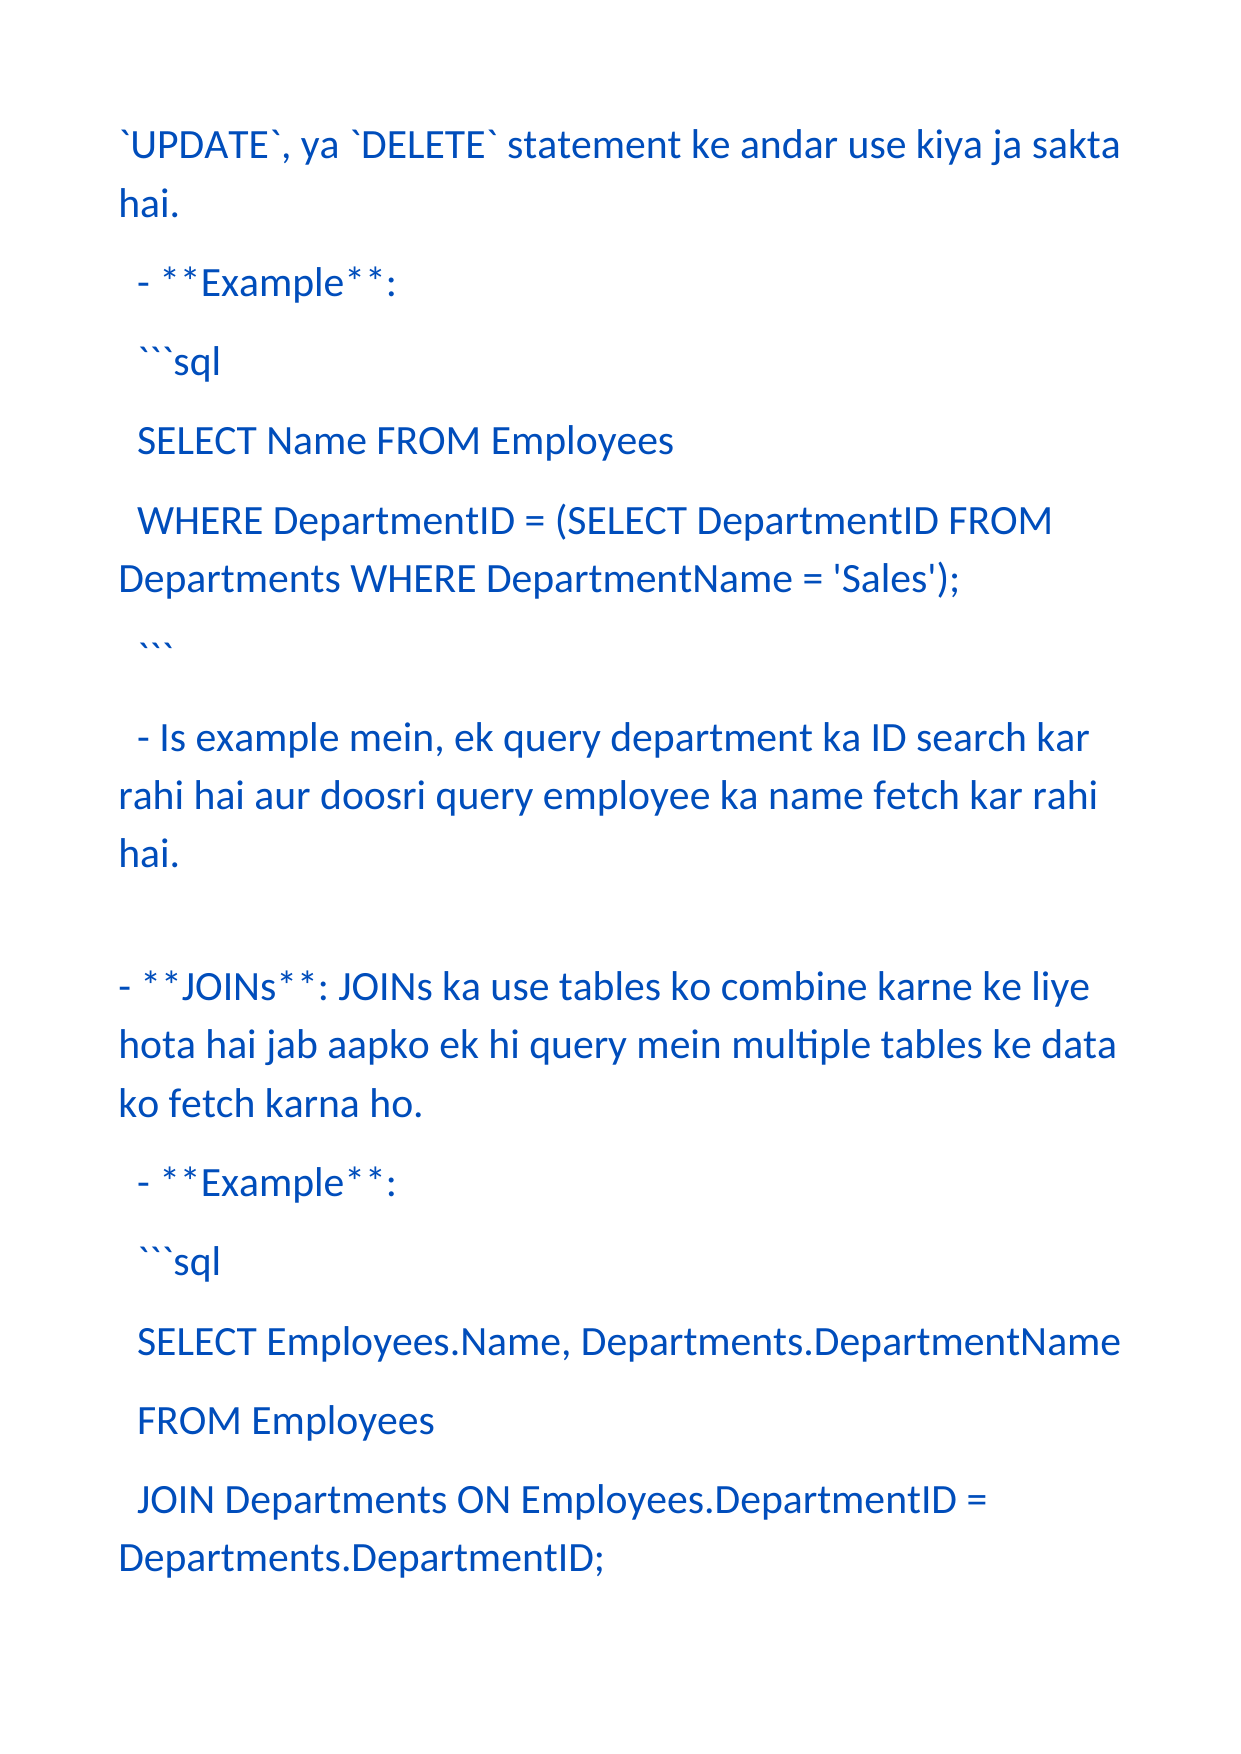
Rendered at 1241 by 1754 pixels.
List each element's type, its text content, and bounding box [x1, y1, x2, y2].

text - **Example**: [118, 256, 1122, 307]
text SELECT Employees.Name, Departments.DepartmentName [118, 1314, 1122, 1365]
text JOIN Departments ON Employees.DepartmentID = Departments.DepartmentID; [118, 1473, 1122, 1582]
text WHERE DepartmentID = (SELECT DepartmentID FROM Departments WHERE DepartmentName = 'Sales'); [118, 494, 1122, 603]
text - **Example**: [118, 1156, 1122, 1207]
text - **JOINs**: JOINs ka use tables ko combine karne ke liye hota hai jab aapko ek hi query mein multiple tables ke data ko fetch karna ho. [118, 960, 1122, 1127]
text - Is example mein, ek query department ka ID search kar rahi hai aur doosri query employee ka name fetch kar rahi hai. [118, 711, 1122, 878]
text `UPDATE`, ya `DELETE` statement ke andar use kiya ja sakta hai. [118, 118, 1122, 227]
text ```sql [118, 335, 1122, 386]
text ``` [118, 631, 1122, 682]
text SELECT Name FROM Employees [118, 414, 1122, 465]
text FROM Employees [118, 1394, 1122, 1444]
text ```sql [118, 1235, 1122, 1286]
